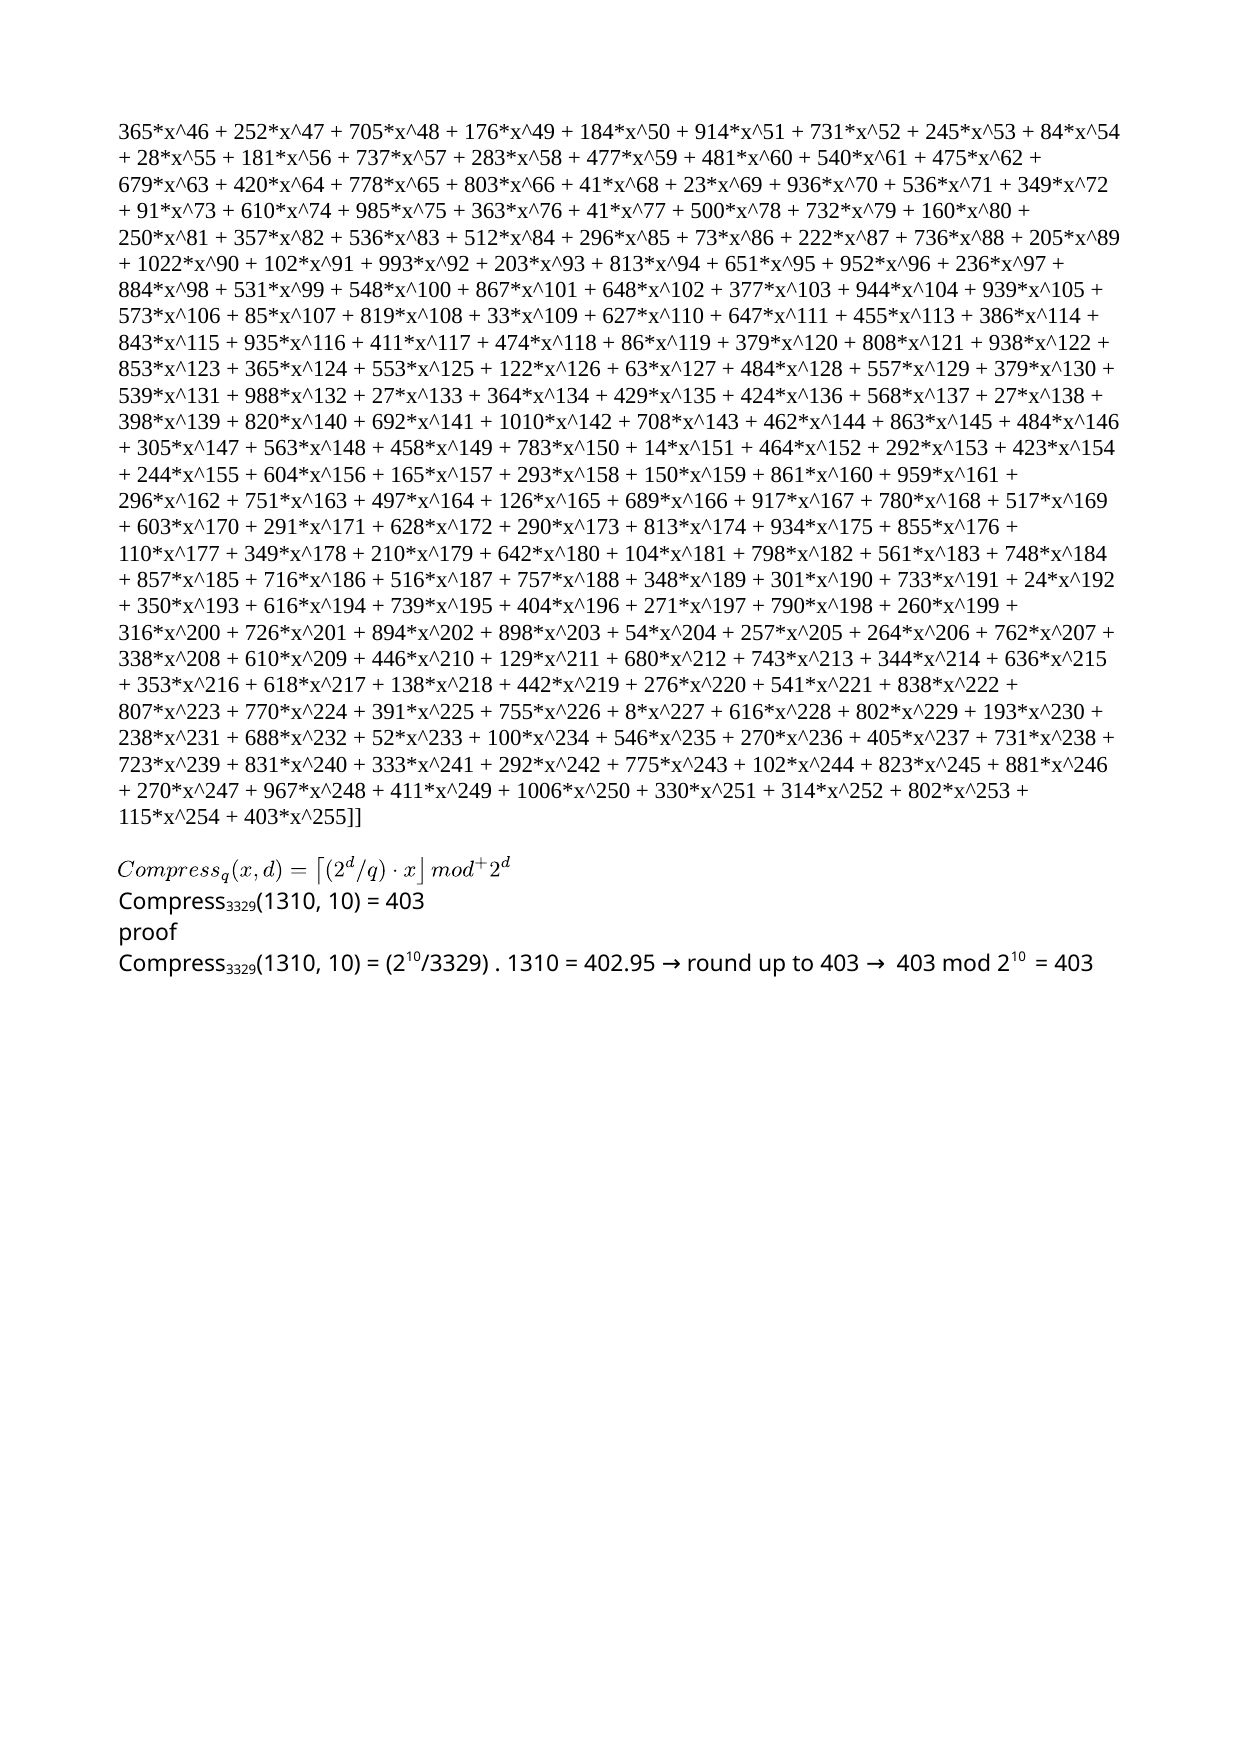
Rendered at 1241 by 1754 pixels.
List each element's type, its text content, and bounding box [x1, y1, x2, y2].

text Compress3329(1310, 10) = (210/3329) . 1310 = 402.95 → round up to 403 → 403 mod 210 = 403 [118, 947, 1122, 978]
text 365*x^46 + 252*x^47 + 705*x^48 + 176*x^49 + 184*x^50 + 914*x^51 + 731*x^52 + 245*x^53 + 84*x^54 + 28*x^55 + 181*x^56 + 737*x^57 + 283*x^58 + 477*x^59 + 481*x^60 + 540*x^61 + 475*x^62 + 679*x^63 + 420*x^64 + 778*x^65 + 803*x^66 + 41*x^68 + 23*x^69 + 936*x^70 + 536*x^71 + 349*x^72 + 91*x^73 + 610*x^74 + 985*x^75 + 363*x^76 + 41*x^77 + 500*x^78 + 732*x^79 + 160*x^80 + 250*x^81 + 357*x^82 + 536*x^83 + 512*x^84 + 296*x^85 + 73*x^86 + 222*x^87 + 736*x^88 + 205*x^89 + 1022*x^90 + 102*x^91 + 993*x^92 + 203*x^93 + 813*x^94 + 651*x^95 + 952*x^96 + 236*x^97 + 884*x^98 + 531*x^99 + 548*x^100 + 867*x^101 + 648*x^102 + 377*x^103 + 944*x^104 + 939*x^105 + 573*x^106 + 85*x^107 + 819*x^108 + 33*x^109 + 627*x^110 + 647*x^111 + 455*x^113 + 386*x^114 + 843*x^115 + 935*x^116 + 411*x^117 + 474*x^118 + 86*x^119 + 379*x^120 + 808*x^121 + 938*x^122 + 853*x^123 + 365*x^124 + 553*x^125 + 122*x^126 + 63*x^127 + 484*x^128 + 557*x^129 + 379*x^130 + 539*x^131 + 988*x^132 + 27*x^133 + 364*x^134 + 429*x^135 + 424*x^136 + 568*x^137 + 27*x^138 + 398*x^139 + 820*x^140 + 692*x^141 + 1010*x^142 + 708*x^143 + 462*x^144 + 863*x^145 + 484*x^146 + 305*x^147 + 563*x^148 + 458*x^149 + 783*x^150 + 14*x^151 + 464*x^152 + 292*x^153 + 423*x^154 + 244*x^155 + 604*x^156 + 165*x^157 + 293*x^158 + 150*x^159 + 861*x^160 + 959*x^161 + 296*x^162 + 751*x^163 + 497*x^164 + 126*x^165 + 689*x^166 + 917*x^167 + 780*x^168 + 517*x^169 + 603*x^170 + 291*x^171 + 628*x^172 + 290*x^173 + 813*x^174 + 934*x^175 + 855*x^176 + 110*x^177 + 349*x^178 + 210*x^179 + 642*x^180 + 104*x^181 + 798*x^182 + 561*x^183 + 748*x^184 + 857*x^185 + 716*x^186 + 516*x^187 + 757*x^188 + 348*x^189 + 301*x^190 + 733*x^191 + 24*x^192 + 350*x^193 + 616*x^194 + 739*x^195 + 404*x^196 + 271*x^197 + 790*x^198 + 260*x^199 + 316*x^200 + 726*x^201 + 894*x^202 + 898*x^203 + 54*x^204 + 257*x^205 + 264*x^206 + 762*x^207 + 338*x^208 + 610*x^209 + 446*x^210 + 129*x^211 + 680*x^212 + 743*x^213 + 344*x^214 + 636*x^215 + 353*x^216 + 618*x^217 + 138*x^218 + 442*x^219 + 276*x^220 + 541*x^221 + 838*x^222 + 807*x^223 + 770*x^224 + 391*x^225 + 755*x^226 + 8*x^227 + 616*x^228 + 802*x^229 + 193*x^230 + 238*x^231 + 688*x^232 + 52*x^233 + 100*x^234 + 546*x^235 + 270*x^236 + 405*x^237 + 731*x^238 + 723*x^239 + 831*x^240 + 333*x^241 + 292*x^242 + 775*x^243 + 102*x^244 + 823*x^245 + 881*x^246 + 270*x^247 + 967*x^248 + 411*x^249 + 1006*x^250 + 330*x^251 + 314*x^252 + 802*x^253 + 115*x^254 + 403*x^255]] [118, 118, 1122, 830]
text Compress3329(1310, 10) = 403 [118, 884, 1122, 916]
text proof [118, 916, 1122, 947]
